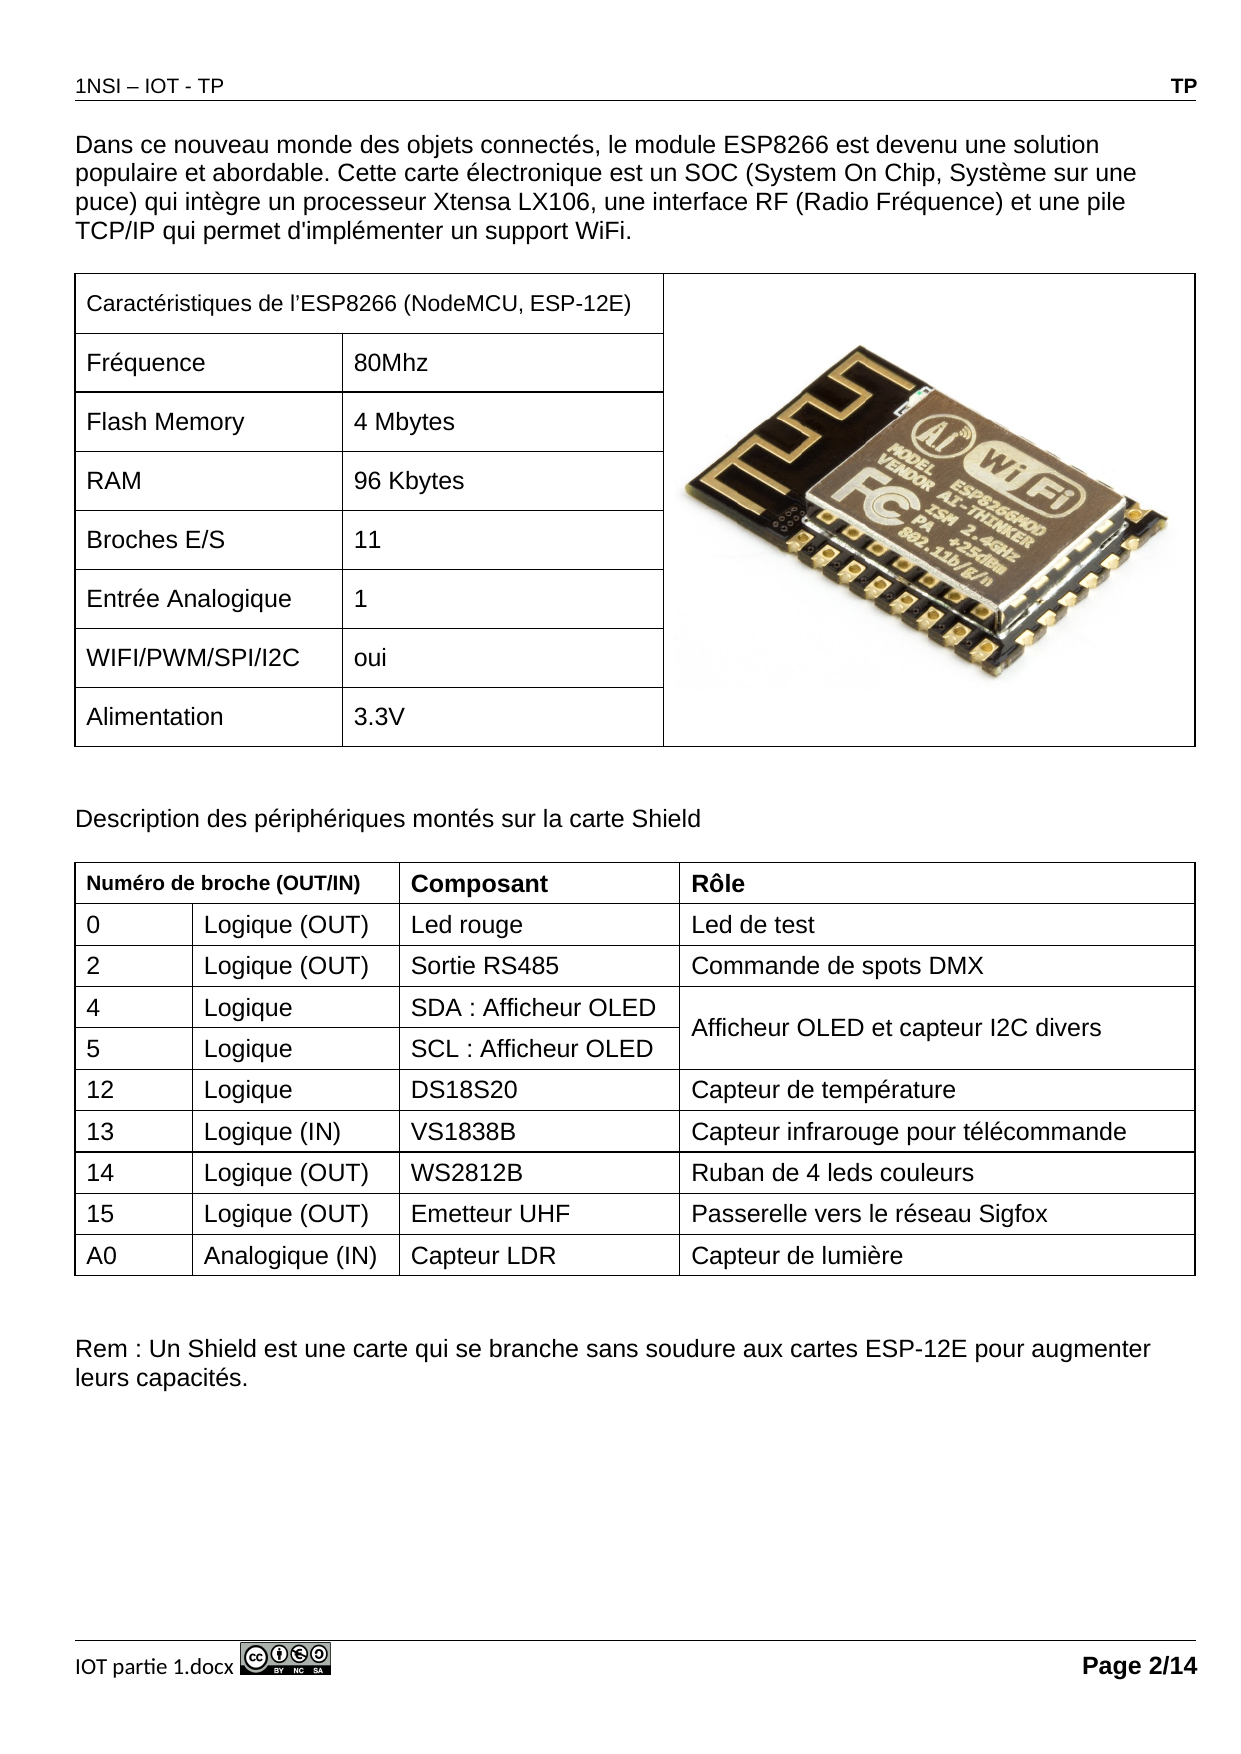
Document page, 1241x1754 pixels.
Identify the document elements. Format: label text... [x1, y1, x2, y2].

table_cell SDA : Afficheur OLED [400, 987, 679, 1027]
table_header Caractéristiques de l’ESP8266 (NodeMCU, ESP-12E) [76, 274, 663, 332]
table_cell Broches E/S [76, 511, 342, 569]
table_cell Logique [193, 1028, 399, 1069]
table_cell VS1838B [400, 1111, 679, 1151]
table_cell DS18S20 [400, 1070, 679, 1110]
table_cell Logique (OUT) [193, 1194, 399, 1234]
table_cell Logique (OUT) [193, 904, 399, 944]
table_cell Alimentation [76, 688, 342, 746]
table_cell Capteur LDR [400, 1235, 679, 1275]
table_cell Flash Memory [76, 393, 342, 451]
table_cell Logique [193, 987, 399, 1027]
text Dans ce nouveau monde des objets connectés, le module ESP8266 est devenu une solution populaire et abordable. Cette carte électronique est un SOC (System On Chip, Système sur une puce) qui intègre un processeur Xtensa LX106, une interface RF (Radio Fréquence) et une pile TCP/IP qui permet d'implémenter un support WiFi. [75, 129, 1196, 244]
table_cell SCL : Afficheur OLED [400, 1028, 679, 1069]
table_cell Capteur infrarouge pour télécommande [680, 1111, 1194, 1151]
table_cell 96 Kbytes [343, 452, 663, 509]
table_cell 1 [343, 570, 663, 628]
table_cell Ruban de 4 leds couleurs [680, 1153, 1194, 1193]
table_cell 4 Mbytes [343, 393, 663, 451]
table_cell Capteur de température [680, 1070, 1194, 1110]
table_cell 0 [76, 904, 192, 944]
table_cell oui [343, 629, 663, 687]
table_cell Logique (OUT) [193, 946, 399, 986]
table_header Composant [400, 863, 679, 903]
table_cell Analogique (IN) [193, 1235, 399, 1275]
table_cell 4 [76, 987, 192, 1027]
table_cell A0 [76, 1235, 192, 1275]
text Rem : Un Shield est une carte qui se branche sans soudure aux cartes ESP-12E pour augmenter leurs capacités. [75, 1334, 1196, 1391]
table_cell 14 [76, 1153, 192, 1193]
table_header Numéro de broche (OUT/IN) [76, 863, 399, 903]
table_cell Logique (OUT) [193, 1153, 399, 1193]
table_cell 11 [343, 511, 663, 569]
table_cell Logique [193, 1070, 399, 1110]
table_cell Emetteur UHF [400, 1194, 679, 1234]
table_cell Logique (IN) [193, 1111, 399, 1151]
table_cell RAM [76, 452, 342, 509]
table_cell 12 [76, 1070, 192, 1110]
table_cell 3.3V [343, 688, 663, 746]
table_header [664, 274, 1194, 746]
table_cell Capteur de lumière [680, 1235, 1194, 1275]
table_cell Afficheur OLED et capteur I2C divers [680, 987, 1194, 1069]
text Description des périphériques montés sur la carte Shield [75, 804, 1196, 833]
picture [240, 1642, 331, 1675]
table_cell Led de test [680, 904, 1194, 944]
table_cell Led rouge [400, 904, 679, 944]
table_cell Commande de spots DMX [680, 946, 1194, 986]
table_cell Passerelle vers le réseau Sigfox [680, 1194, 1194, 1234]
table_cell WS2812B [400, 1153, 679, 1193]
table_header Rôle [680, 863, 1194, 903]
table_cell Sortie RS485 [400, 946, 679, 986]
table_cell 15 [76, 1194, 192, 1234]
table_cell 13 [76, 1111, 192, 1151]
table_cell Fréquence [76, 334, 342, 391]
table_cell 5 [76, 1028, 192, 1069]
table_cell WIFI/PWM/SPI/I2C [76, 629, 342, 687]
table_cell Entrée Analogique [76, 570, 342, 628]
table_cell 2 [76, 946, 192, 986]
table_cell 80Mhz [343, 334, 663, 391]
